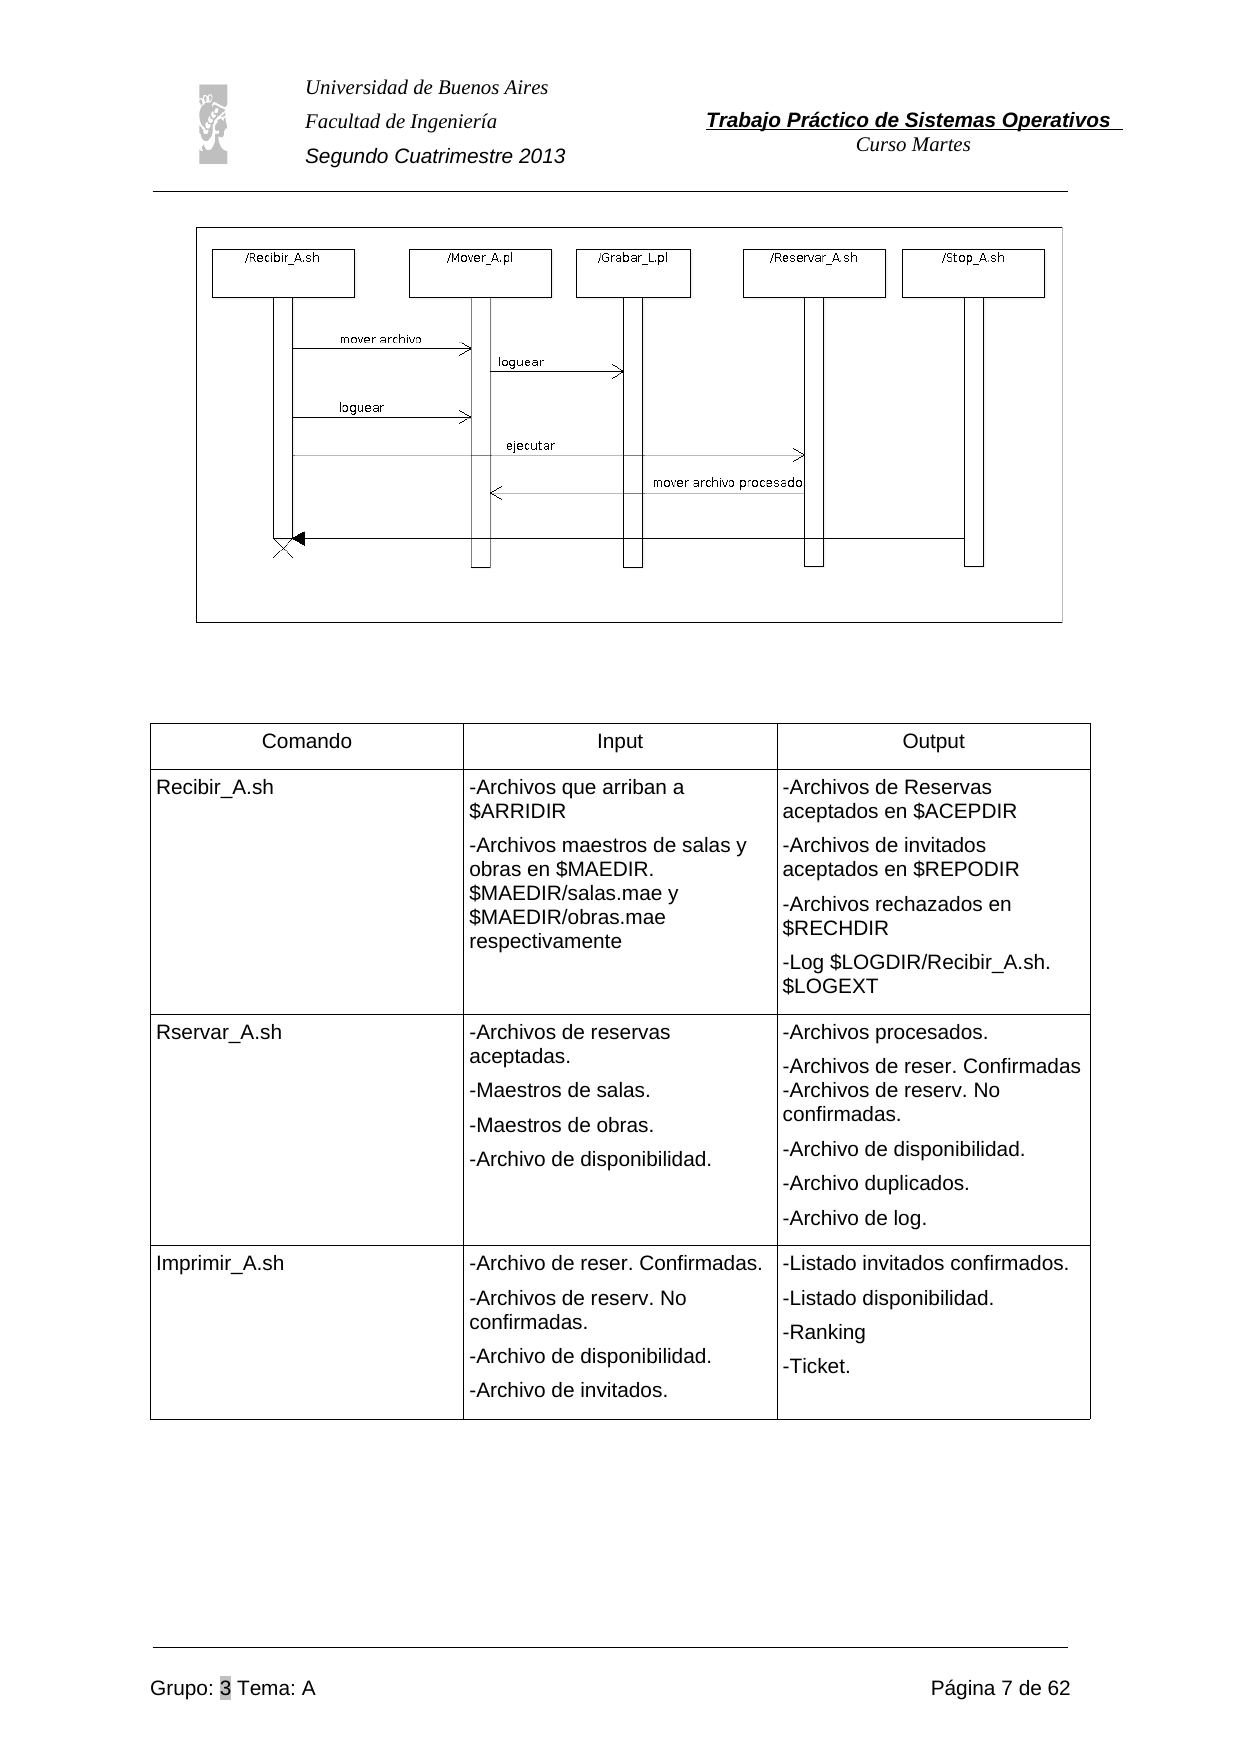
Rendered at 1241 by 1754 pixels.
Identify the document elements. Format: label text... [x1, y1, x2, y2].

table_header Comando [151, 724, 463, 769]
picture [158, 211, 1099, 682]
table_header Output [778, 724, 1090, 769]
table_cell -Archivos de Reservas aceptados en $ACEPDIR -Archivos de invitados aceptados en $REPODIR -Archivos rechazados en $RECHDIR -Log $LOGDIR/Recibir_A.sh.$LOGEXT [778, 770, 1090, 1014]
table_cell Imprimir_A.sh [151, 1246, 463, 1418]
table_cell Rservar_A.sh [151, 1015, 463, 1245]
table_cell Recibir_A.sh [151, 770, 463, 1014]
table_cell -Listado invitados confirmados. -Listado disponibilidad. -Ranking -Ticket. [778, 1246, 1090, 1418]
table_cell -Archivos de reservas aceptadas. -Maestros de salas. -Maestros de obras. -Archivo de disponibilidad. [464, 1015, 777, 1245]
table_cell -Archivos que arriban a $ARRIDIR -Archivos maestros de salas y obras en $MAEDIR. $MAEDIR/salas.mae y $MAEDIR/obras.mae respectivamente [464, 770, 777, 1014]
picture [198, 82, 231, 166]
table_cell -Archivo de reser. Confirmadas. -Archivos de reserv. No confirmadas. -Archivo de disponibilidad. -Archivo de invitados. [464, 1246, 777, 1418]
table_header Input [464, 724, 777, 769]
table_cell -Archivos procesados. -Archivos de reser. Confirmadas -Archivos de reserv. No confirmadas. -Archivo de disponibilidad. -Archivo duplicados. -Archivo de log. [778, 1015, 1090, 1245]
